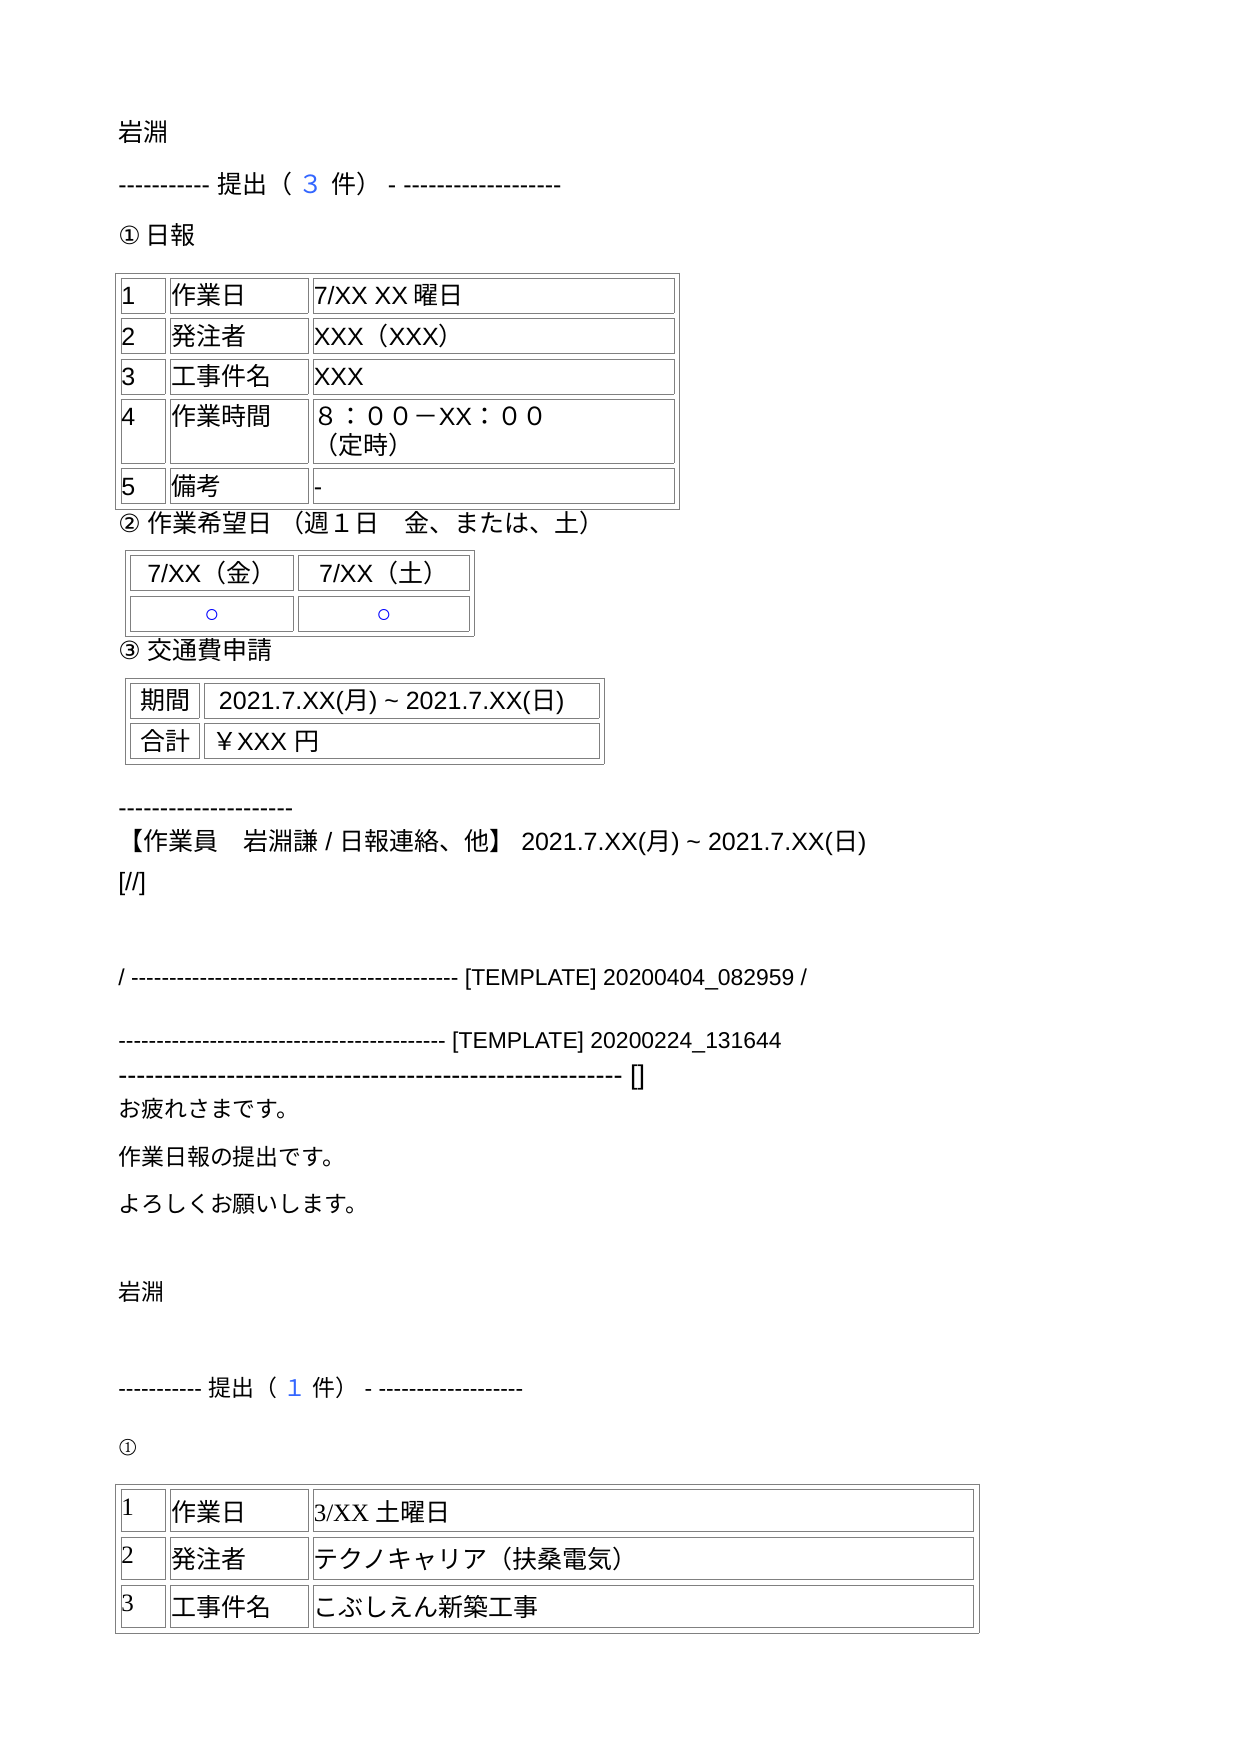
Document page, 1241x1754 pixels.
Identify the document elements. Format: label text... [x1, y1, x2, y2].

text [//] [118, 867, 1122, 895]
table_cell 4 [118, 394, 168, 463]
table_cell 2 [118, 1531, 168, 1579]
table_cell 合計 [128, 718, 202, 758]
text ------------------------------------------- [TEMPLATE] 20200224_131644 [118, 1027, 1122, 1054]
table_cell 工事件名 [168, 353, 310, 394]
table_cell ８：００－XX：００ （定時） [310, 394, 677, 463]
text ----------- 提出（ １ 件） - ------------------- [118, 1367, 1122, 1403]
table_cell ￥XXX 円 [202, 718, 602, 758]
table_cell XXX（XXX） [310, 313, 677, 353]
text よろしくお願いします。 [118, 1191, 1122, 1217]
table_cell - [314, 469, 674, 503]
table_header 1 [118, 1485, 168, 1531]
text 岩淵 [118, 118, 1122, 147]
table_header 7/XX（金） [128, 551, 296, 590]
table_cell XXX [310, 353, 677, 394]
table_cell 発注者 [168, 313, 310, 353]
table_cell テクノキャリア（扶桑電気） [310, 1531, 976, 1579]
text 【作業員 岩淵謙 / 日報連絡、他】 2021.7.XX(月) ~ 2021.7.XX(日) [118, 827, 1122, 856]
table_header 1 [118, 274, 168, 313]
text 作業日報の提出です。 [118, 1143, 1122, 1170]
table_cell こぶしえん新築工事 [310, 1579, 976, 1627]
table_cell - [310, 463, 677, 503]
text 岩淵 [118, 1279, 1122, 1305]
text / ------------------------------------------- [TEMPLATE] 20200404_082959 / [118, 964, 1122, 991]
table_cell 5 [118, 463, 168, 503]
text ①日報 [118, 221, 1122, 250]
table_cell 作業時間 [168, 394, 310, 463]
table_header 期間 [128, 679, 202, 718]
text ① [118, 1432, 1122, 1461]
table_header 作業日 [168, 1485, 310, 1531]
text ③ 交通費申請 [118, 636, 1122, 665]
table_cell 2 [118, 313, 168, 353]
table_cell 3 [118, 353, 168, 394]
text -------------------------------------------------------- [] [118, 1059, 1122, 1090]
table_cell 工事件名 [168, 1579, 310, 1627]
table_header 作業日 [168, 274, 310, 313]
table_cell 備考 [168, 463, 310, 503]
table_cell ○ [128, 590, 296, 631]
text ----------- 提出（ ３ 件） - ------------------- [118, 169, 1122, 198]
table_header 7/XX（土） [296, 551, 471, 590]
table_header 3/XX 土曜日 [310, 1485, 976, 1531]
table_cell 3 [118, 1579, 168, 1627]
table_header 2021.7.XX(月) ~ 2021.7.XX(日) [202, 679, 602, 718]
text ② 作業希望日 （週１日 金、または、土） [118, 509, 1122, 537]
text --------------------- [118, 792, 1122, 821]
table_cell ○ [296, 590, 471, 631]
table_header 7/XX XX曜日 [310, 274, 677, 313]
table_cell 発注者 [168, 1531, 310, 1579]
text お疲れさまです。 [118, 1096, 1122, 1123]
